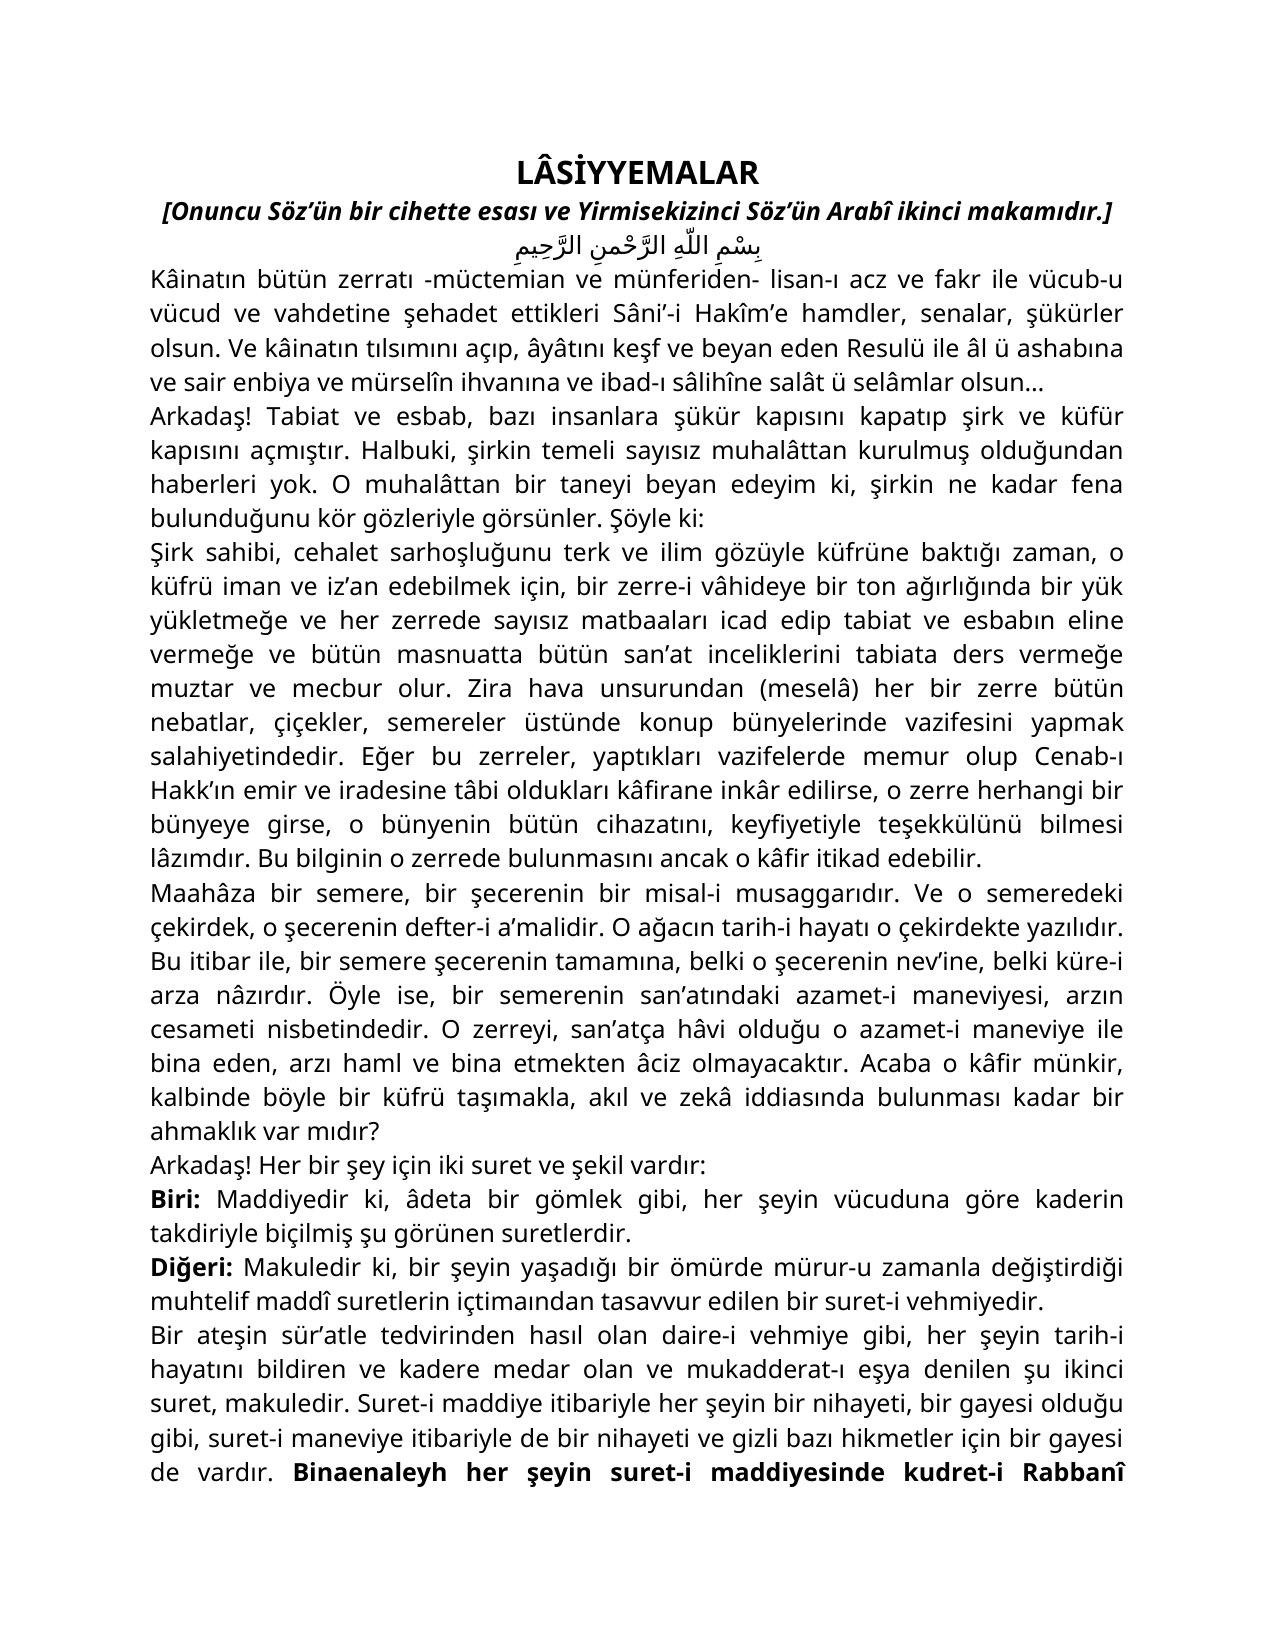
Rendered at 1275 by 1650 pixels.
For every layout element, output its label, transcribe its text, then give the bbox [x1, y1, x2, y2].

text Kâinatın bütün zerratı -müctemian ve münferiden- lisan-ı acz ve fakr ile vücub-u vücud ve vahdetine şehadet ettikleri Sâni’-i Hakîm’e hamdler, senalar, şükürler olsun. Ve kâinatın tılsımını açıp, âyâtını keşf ve beyan eden Resulü ile âl ü ashabına ve sair enbiya ve mürselîn ihvanına ve ibad-ı sâlihîne salât ü selâmlar olsun… [150, 262, 1125, 398]
text Şirk sahibi, cehalet sarhoşluğunu terk ve ilim gözüyle küfrüne baktığı zaman, o küfrü iman ve iz’an edebilmek için, bir zerre-i vâhideye bir ton ağırlığında bir yük yükletmeğe ve her zerrede sayısız matbaaları icad edip tabiat ve esbabın eline vermeğe ve bütün masnuatta bütün san’at inceliklerini tabiata ders vermeğe muztar ve mecbur olur. Zira hava unsurundan (meselâ) her bir zerre bütün nebatlar, çiçekler, semereler üstünde konup bünyelerinde vazifesini yapmak salahiyetindedir. Eğer bu zerreler, yaptıkları vazifelerde memur olup Cenab-ı Hakk’ın emir ve iradesine tâbi oldukları kâfirane inkâr edilirse, o zerre herhangi bir bünyeye girse, o bünyenin bütün cihazatını, keyfiyetiyle teşekkülünü bilmesi lâzımdır. Bu bilginin o zerrede bulunmasını ancak o kâfir itikad edebilir. [150, 534, 1125, 875]
text Diğeri: Makuledir ki, bir şeyin yaşadığı bir ömürde mürur-u zamanla değiştirdiği muhtelif maddî suretlerin içtimaından tasavvur edilen bir suret-i vehmiyedir. [150, 1250, 1125, 1318]
text Arkadaş! Tabiat ve esbab, bazı insanlara şükür kapısını kapatıp şirk ve küfür kapısını açmıştır. Halbuki, şirkin temeli sayısız muhalâttan kurulmuş olduğundan haberleri yok. O muhalâttan bir taneyi beyan edeyim ki, şirkin ne kadar fena bulunduğunu kör gözleriyle görsünler. Şöyle ki: [150, 398, 1125, 534]
text بِسْمِ اللّهِ الرَّحْمنِ الرَّحِيمِ [150, 228, 1125, 262]
subtitle LÂSİYYEMALAR [150, 150, 1125, 194]
text Bir ateşin sür’atle tedvirinden hasıl olan daire-i vehmiye gibi, her şeyin tarih-i hayatını bildiren ve kadere medar olan ve mukadderat-ı eşya denilen şu ikinci suret, makuledir. Suret-i maddiye itibariyle her şeyin bir nihayeti, bir gayesi olduğu gibi, suret-i maneviye itibariyle de bir nihayeti ve gizli bazı hikmetler için bir gayesi de vardır. Binaenaleyh her şeyin suret-i maddiyesinde kudret-i Rabbanî [150, 1318, 1125, 1488]
text Biri: Maddiyedir ki, âdeta bir gömlek gibi, her şeyin vücuduna göre kaderin takdiriyle biçilmiş şu görünen suretlerdir. [150, 1182, 1125, 1250]
text Arkadaş! Her bir şey için iki suret ve şekil vardır: [150, 1148, 1125, 1182]
text Maahâza bir semere, bir şecerenin bir misal-i musaggarıdır. Ve o semeredeki çekirdek, o şecerenin defter-i a’malidir. O ağacın tarih-i hayatı o çekirdekte yazılıdır. Bu itibar ile, bir semere şecerenin tamamına, belki o şecerenin nev’ine, belki küre-i arza nâzırdır. Öyle ise, bir semerenin san’atındaki azamet-i maneviyesi, arzın cesameti nisbetindedir. O zerreyi, san’atça hâvi olduğu o azamet-i maneviye ile bina eden, arzı haml ve bina etmekten âciz olmayacaktır. Acaba o kâfir münkir, kalbinde böyle bir küfrü taşımakla, akıl ve zekâ iddiasında bulunması kadar bir ahmaklık var mıdır? [150, 875, 1125, 1148]
text [Onuncu Söz’ün bir cihette esası ve Yirmisekizinci Söz’ün Arabî ikinci makamıdır.] [150, 194, 1125, 228]
